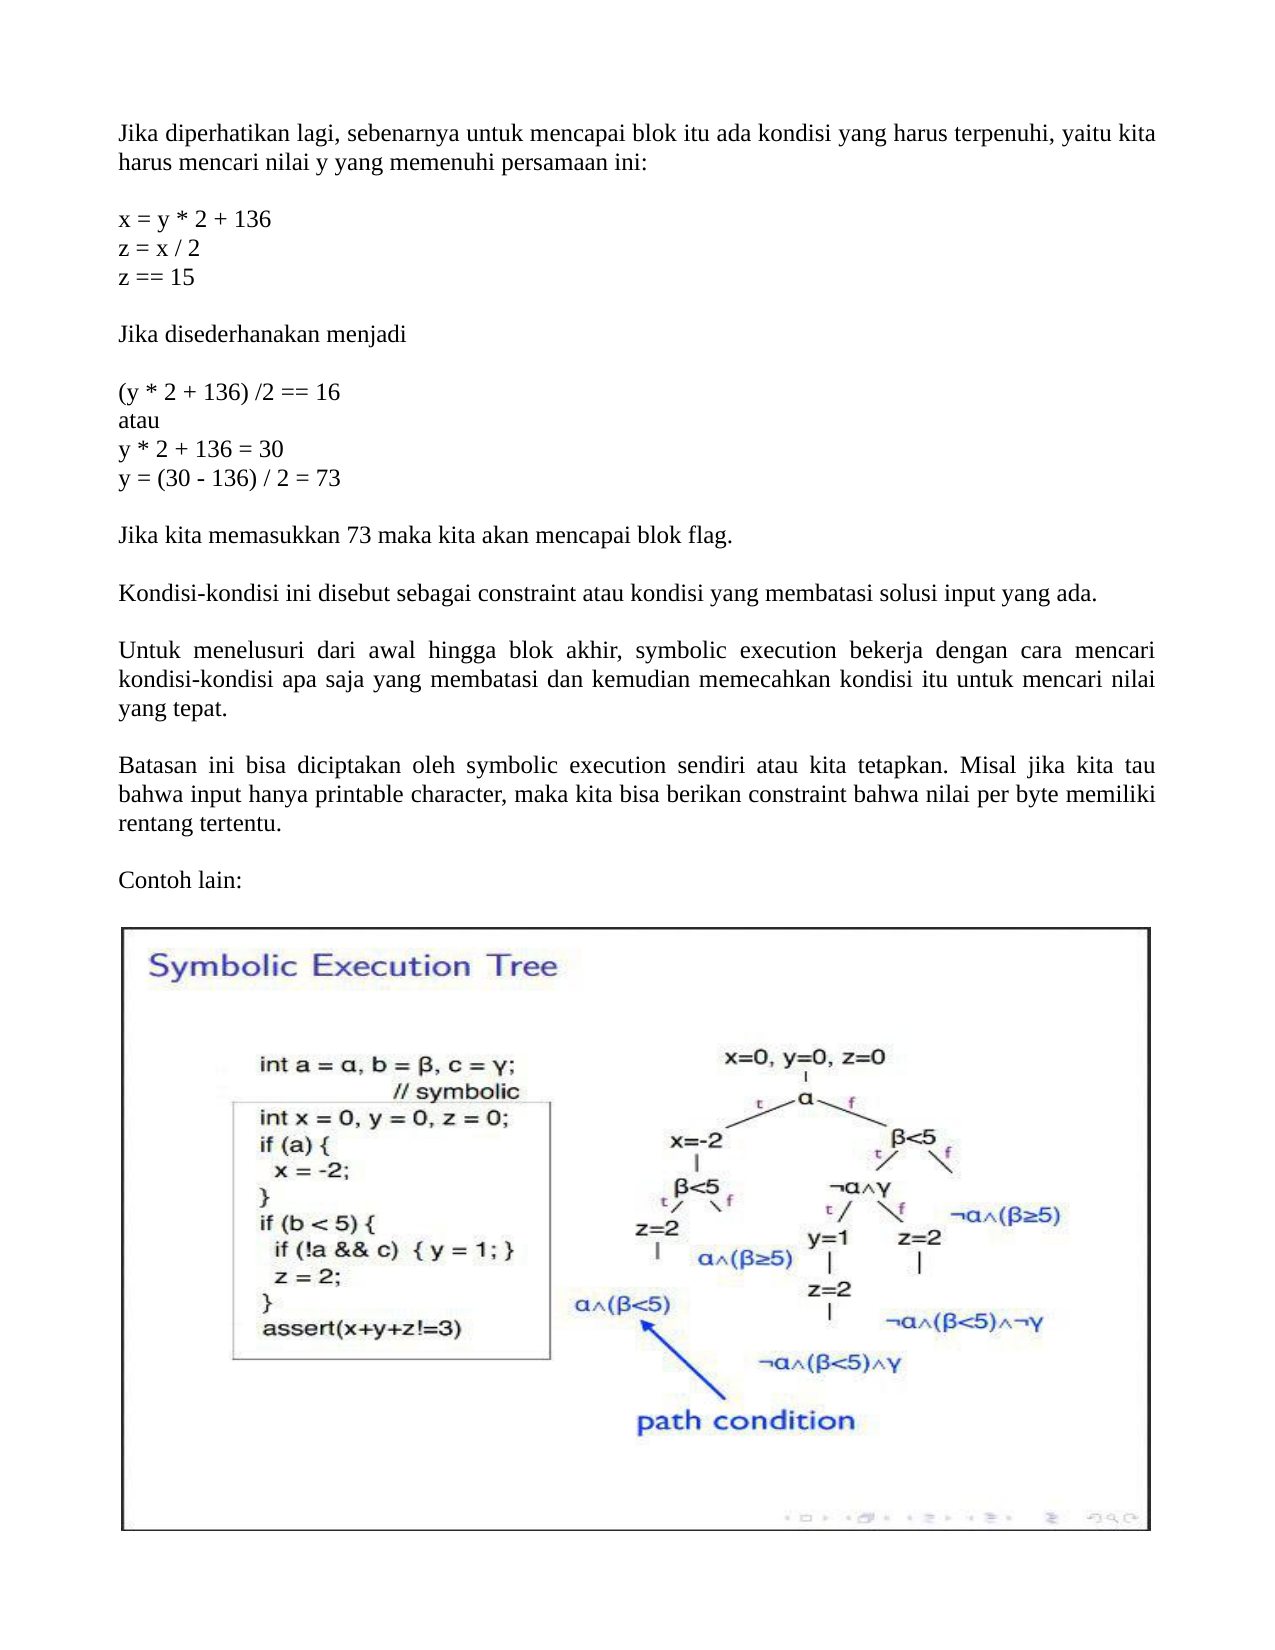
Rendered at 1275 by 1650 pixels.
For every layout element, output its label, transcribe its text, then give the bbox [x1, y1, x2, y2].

text Kondisi-kondisi ini disebut sebagai constraint atau kondisi yang membatasi solusi input yang ada. [118, 578, 1157, 607]
text Untuk menelusuri dari awal hingga blok akhir, symbolic execution bekerja dengan cara mencari kondisi-kondisi apa saja yang membatasi dan kemudian memecahkan kondisi itu untuk mencari nilai yang tepat. [118, 636, 1157, 722]
text y = (30 - 136) / 2 = 73 [118, 463, 1157, 492]
text Batasan ini bisa diciptakan oleh symbolic execution sendiri atau kita tetapkan. Misal jika kita tau bahwa input hanya printable character, maka kita bisa berikan constraint bahwa nilai per byte memiliki rentang tertentu. [118, 751, 1157, 837]
text x = y * 2 + 136 [118, 204, 1157, 233]
text Jika kita memasukkan 73 maka kita akan mencapai blok flag. [118, 521, 1157, 549]
text (y * 2 + 136) /2 == 16 [118, 377, 1157, 406]
text z == 15 [118, 262, 1157, 291]
text Jika diperhatikan lagi, sebenarnya untuk mencapai blok itu ada kondisi yang harus terpenuhi, yaitu kita harus mencari nilai y yang memenuhi persamaan ini: [118, 118, 1157, 176]
text z = x / 2 [118, 233, 1157, 262]
text Jika disederhanakan menjadi [118, 319, 1157, 348]
text y * 2 + 136 = 30 [118, 434, 1157, 463]
text atau [118, 406, 1157, 434]
text Contoh lain: [118, 866, 1157, 894]
picture [121, 927, 1151, 1531]
